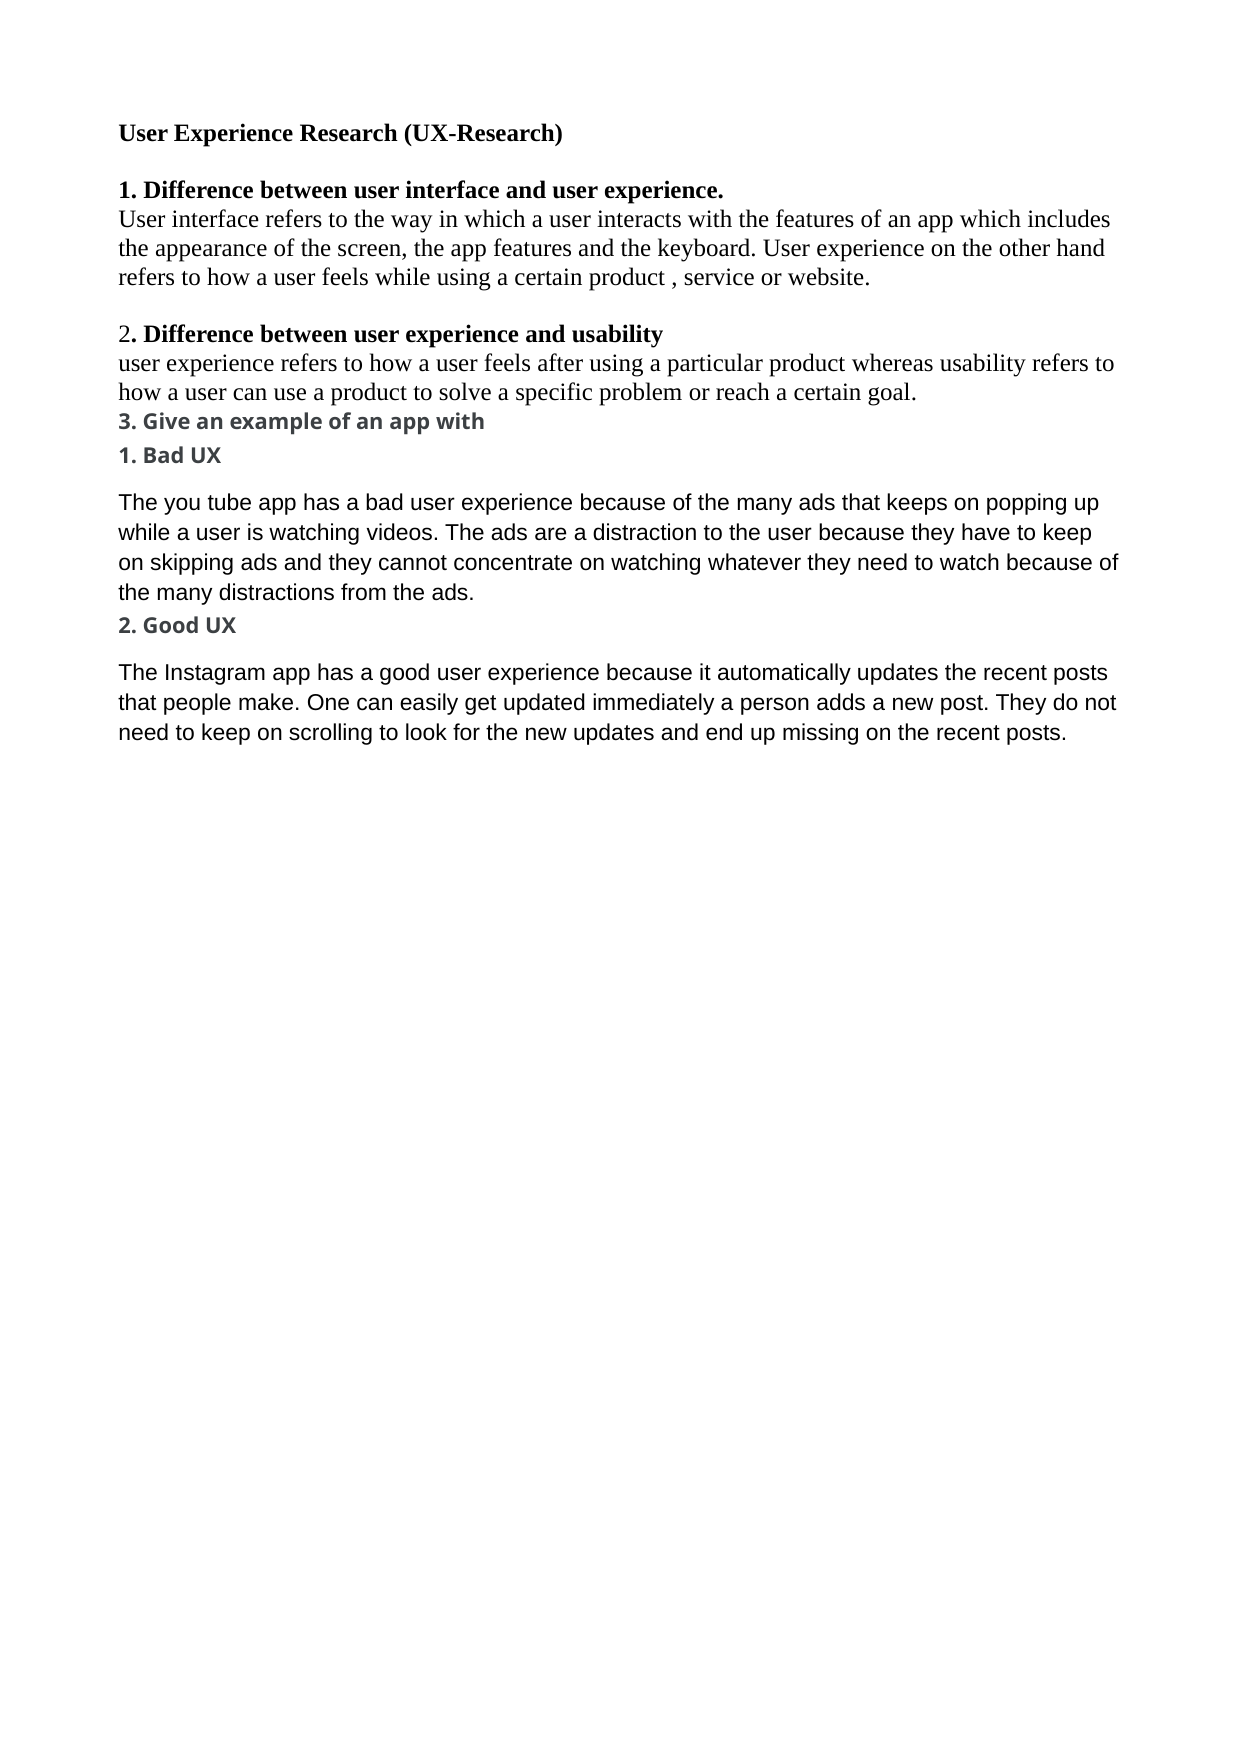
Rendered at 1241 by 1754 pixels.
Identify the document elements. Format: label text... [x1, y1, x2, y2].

text The you tube app has a bad user experience because of the many ads that keeps on popping up while a user is watching videos. The ads are a distraction to the user because they have to keep on skipping ads and they cannot concentrate on watching whatever they need to watch because of the many distractions from the ads. 2. Good UX [118, 488, 1122, 640]
text user experience refers to how a user feels after using a particular product whereas usability refers to how a user can use a product to solve a specific problem or reach a certain goal. [118, 348, 1122, 406]
text 1. Difference between user interface and user experience. [118, 176, 1122, 204]
text 2. Difference between user experience and usability [118, 319, 1122, 348]
text 3. Give an example of an app with 1. Bad UX [118, 406, 1122, 469]
text The Instagram app has a good user experience because it automatically updates the recent posts that people make. One can easily get updated immediately a person adds a new post. They do not need to keep on scrolling to look for the new updates and end up missing on the recent posts. [118, 659, 1122, 745]
text User interface refers to the way in which a user interacts with the features of an app which includes the appearance of the screen, the app features and the keyboard. User experience on the other hand refers to how a user feels while using a certain product , service or website. [118, 204, 1122, 291]
text User Experience Research (UX-Research) [118, 118, 1122, 147]
